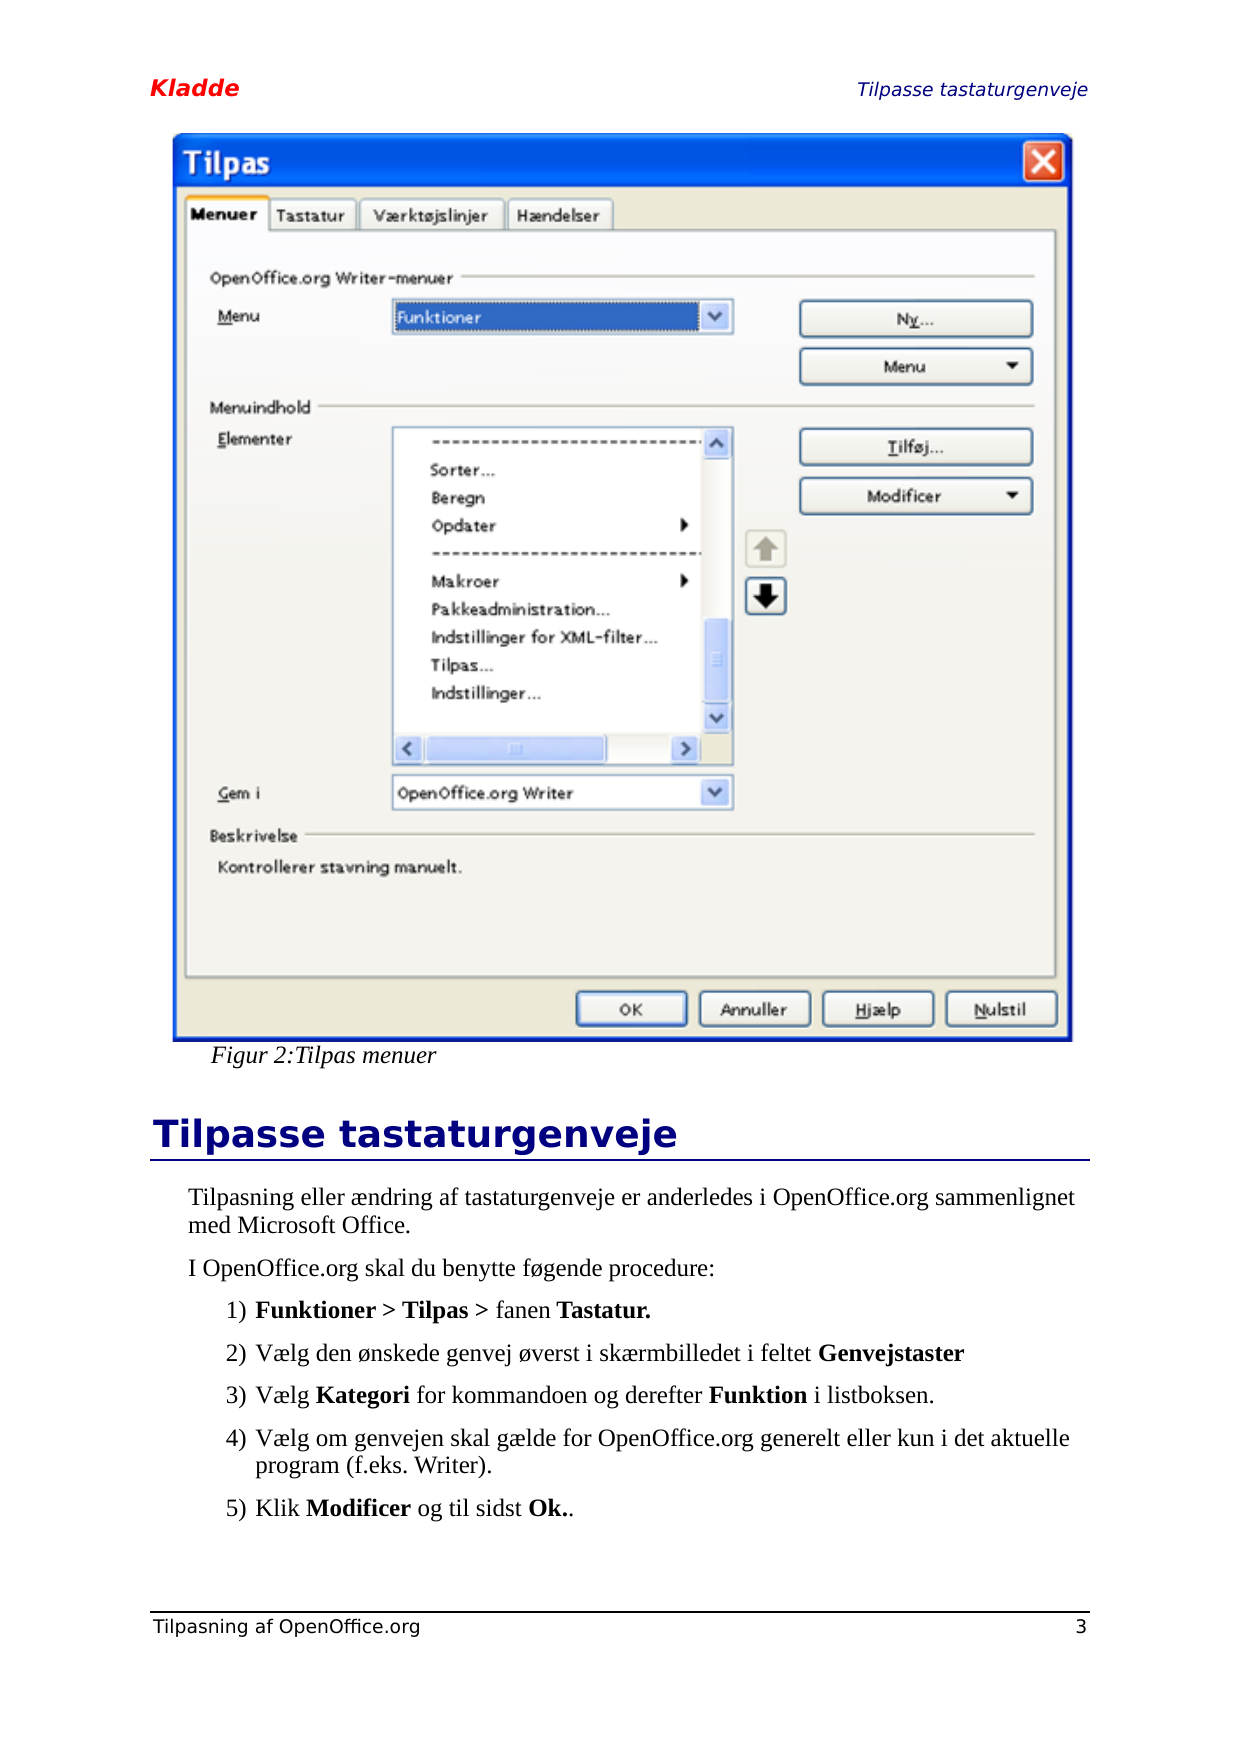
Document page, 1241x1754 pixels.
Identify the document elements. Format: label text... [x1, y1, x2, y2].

text Figur 2:Tilpas menuer [211, 1042, 1075, 1069]
list Funktioner > Tilpas > fanen Tastatur. [226, 1296, 1090, 1324]
list Vælg Kategori for kommandoen og derefter Funktion i listboksen. [226, 1381, 1090, 1409]
text Tilpasning eller ændring af tastaturgenveje er anderledes i OpenOffice.org sammenlignet med Microsoft Office. [188, 1183, 1090, 1239]
subtitle Tilpasse tastaturgenveje [150, 134, 1090, 1159]
text [173, 1042, 1075, 1113]
text I OpenOffice.org skal du benytte føgende procedure: [188, 1254, 1090, 1281]
list Vælg om genvejen skal gælde for OpenOffice.org generelt eller kun i det aktuelle program (f.eks. Writer). [226, 1424, 1090, 1479]
list Klik Modificer og til sidst Ok.. [226, 1494, 1090, 1522]
list Vælg den ønskede genvej øverst i skærmbilledet i feltet Genvejstaster [226, 1339, 1090, 1366]
picture [172, 133, 1075, 1042]
